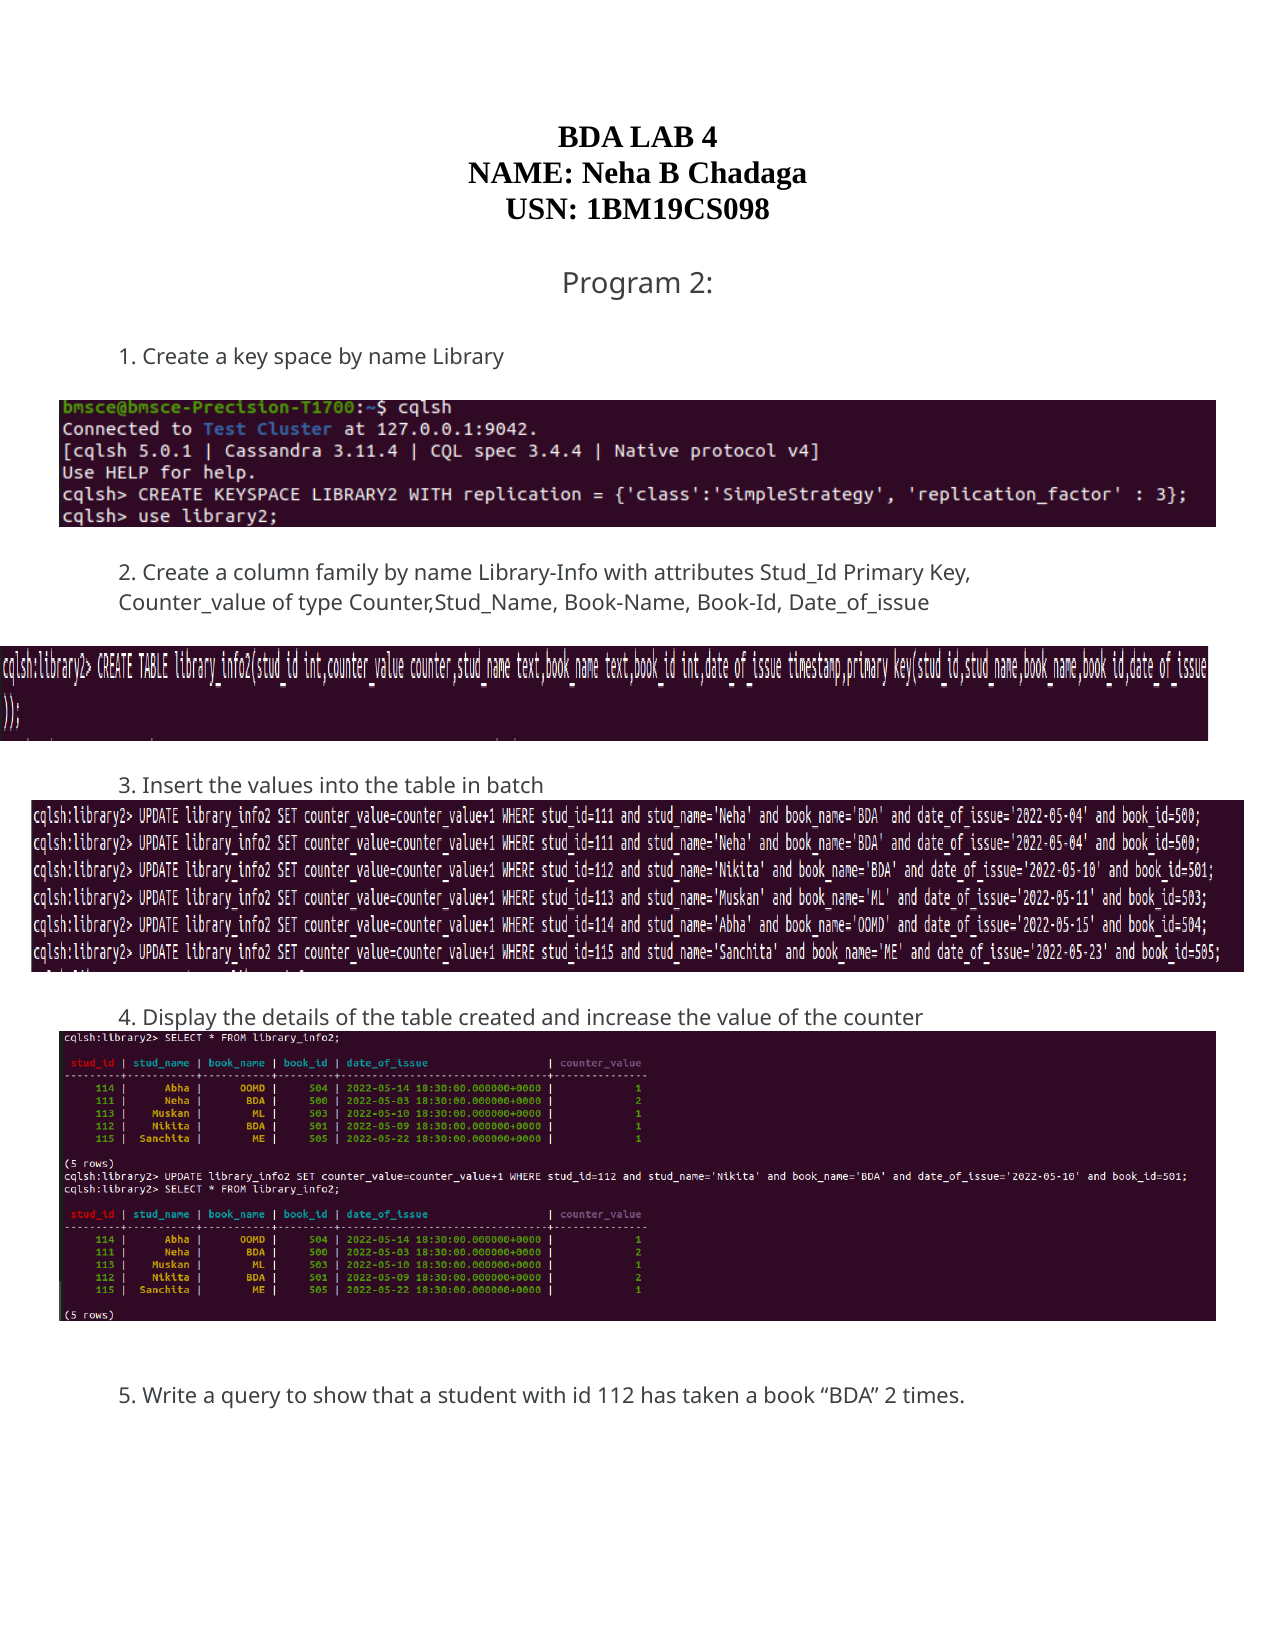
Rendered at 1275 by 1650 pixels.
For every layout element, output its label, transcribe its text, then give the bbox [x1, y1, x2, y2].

text USN: 1BM19CS098 [118, 190, 1157, 226]
picture [0, 646, 1209, 741]
text NAME: Neha B Chadaga [118, 154, 1157, 190]
text 4. Display the details of the table created and increase the value of the counter [118, 1002, 1157, 1031]
text 2. Create a column family by name Library-Info with attributes Stud_Id Primary Key, Counter_value of type Counter,Stud_Name, Book-Name, Book-Id, Date_of_issue [118, 557, 1157, 616]
picture [59, 400, 1216, 527]
text Program 2: [118, 262, 1157, 302]
text BDA LAB 4 [118, 118, 1157, 154]
picture [31, 800, 1244, 972]
text 5. Write a query to show that a student with id 112 has taken a book “BDA” 2 times. [118, 1380, 1157, 1409]
text 1. Create a key space by name Library [118, 341, 1157, 371]
picture [59, 1031, 1216, 1321]
text 3. Insert the values into the table in batch [118, 770, 1157, 800]
